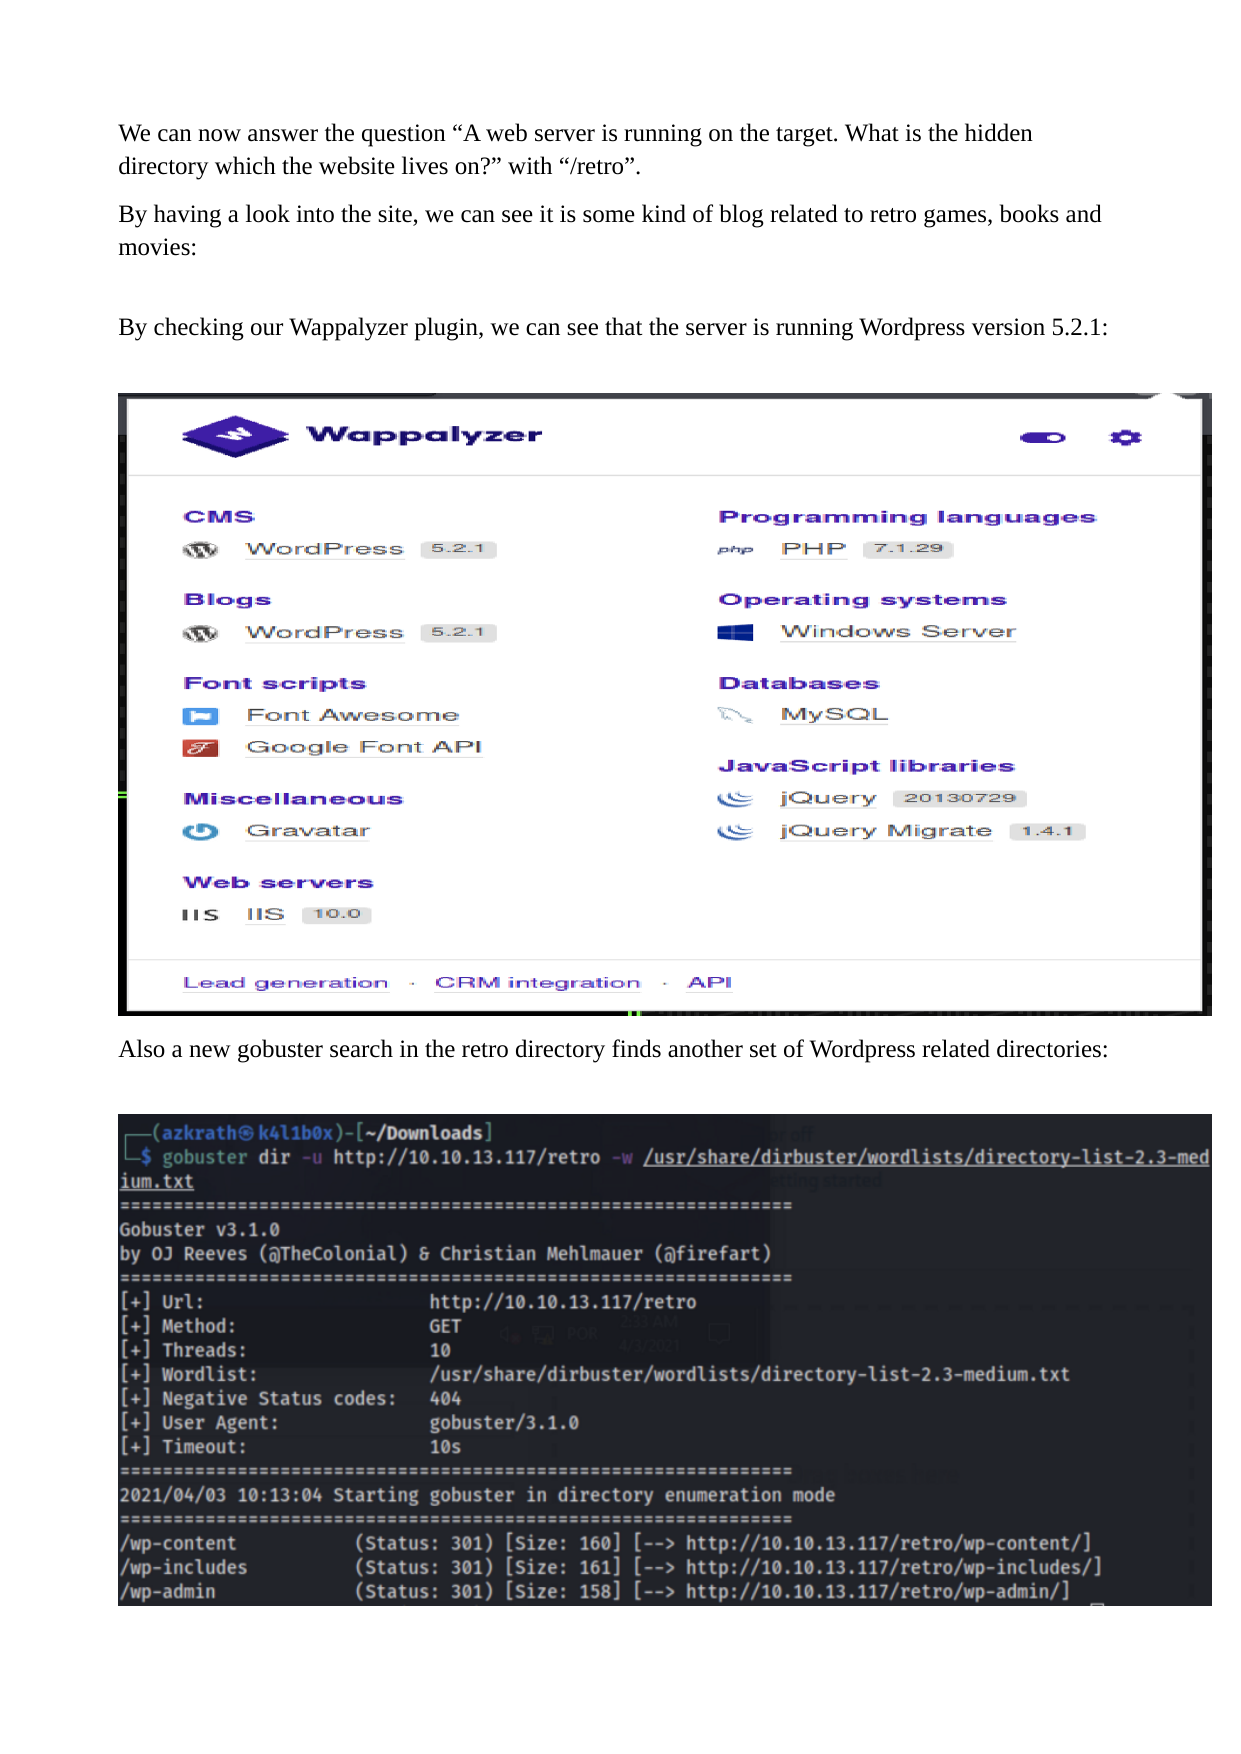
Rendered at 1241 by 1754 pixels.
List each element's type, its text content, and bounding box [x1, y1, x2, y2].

picture [118, 1114, 1212, 1606]
text We can now answer the question “A web server is running on the target. What is the hidden directory which the website lives on?” with “/retro”. [118, 118, 1122, 180]
text By checking our Wappalyzer plugin, we can see that the server is running Wordpress version 5.2.1: [118, 312, 1122, 341]
text By having a look into the site, we can see it is some kind of blog related to retro games, books and movies: [118, 199, 1122, 261]
text Also a new gobuster search in the retro directory finds another set of Wordpress related directories: [118, 1034, 1122, 1063]
picture [118, 393, 1212, 1016]
